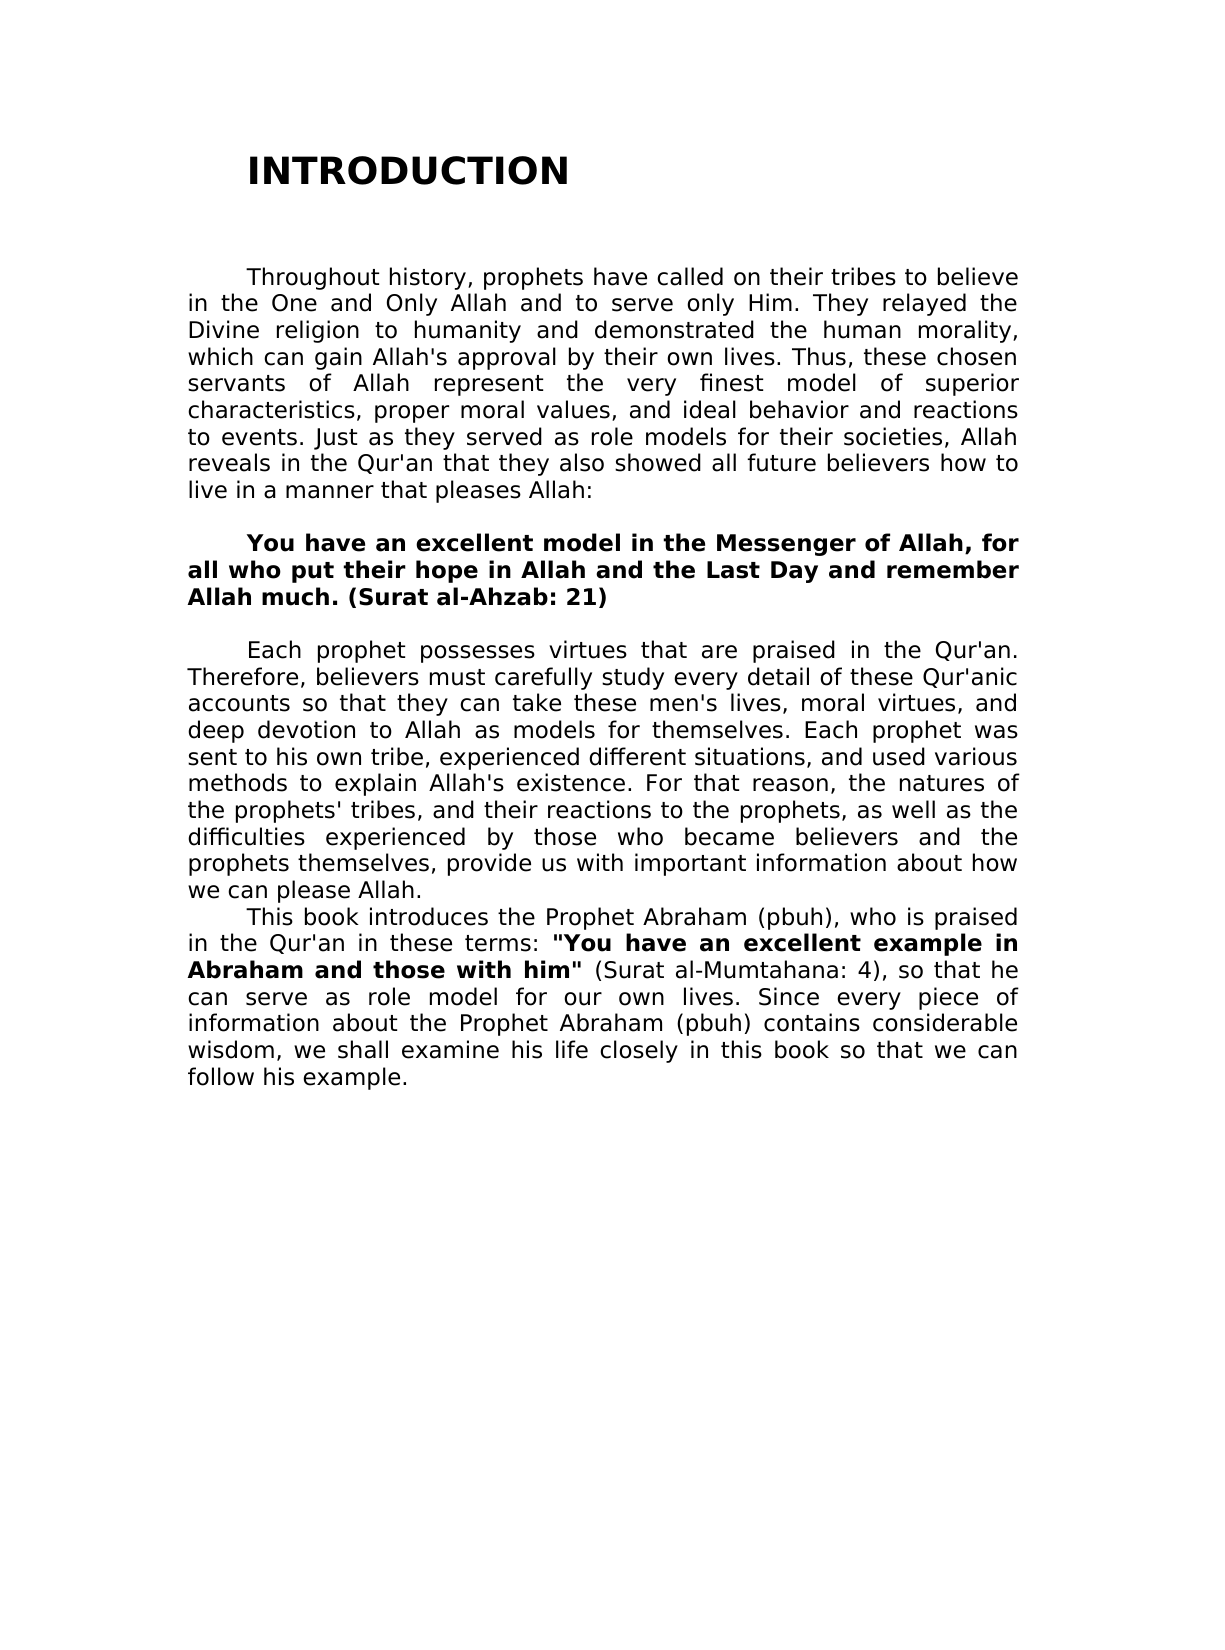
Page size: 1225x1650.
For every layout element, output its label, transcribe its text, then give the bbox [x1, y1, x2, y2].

text INTRODUCTION [187, 150, 1020, 194]
text This book introduces the Prophet Abraham (pbuh), who is praised in the Qur'an in these terms: "You have an excellent example in Abraham and those with him" (Surat al-Mumtahana: 4), so that he can serve as role model for our own lives. Since every piece of information about the Prophet Abraham (pbuh) contains considerable wisdom, we shall examine his life closely in this book so that we can follow his example. [187, 904, 1020, 1091]
text Throughout history, prophets have called on their tribes to believe in the One and Only Allah and to serve only Him. They relayed the Divine religion to humanity and demonstrated the human morality, which can gain Allah's approval by their own lives. Thus, these chosen servants of Allah represent the very finest model of superior characteristics, proper moral values, and ideal behavior and reactions to events. Just as they served as role models for their societies, Allah reveals in the Qur'an that they also showed all future believers how to live in a manner that pleases Allah: [187, 264, 1020, 504]
text Each prophet possesses virtues that are praised in the Qur'an. Therefore, believers must carefully study every detail of these Qur'anic accounts so that they can take these men's lives, moral virtues, and deep devotion to Allah as models for themselves. Each prophet was sent to his own tribe, experienced different situations, and used various methods to explain Allah's existence. For that reason, the natures of the prophets' tribes, and their reactions to the prophets, as well as the difficulties experienced by those who became believers and the prophets themselves, provide us with important information about how we can please Allah. [187, 637, 1020, 904]
text You have an excellent model in the Messenger of Allah, for all who put their hope in Allah and the Last Day and remember Allah much. (Surat al-Ahzab: 21) [187, 531, 1020, 611]
